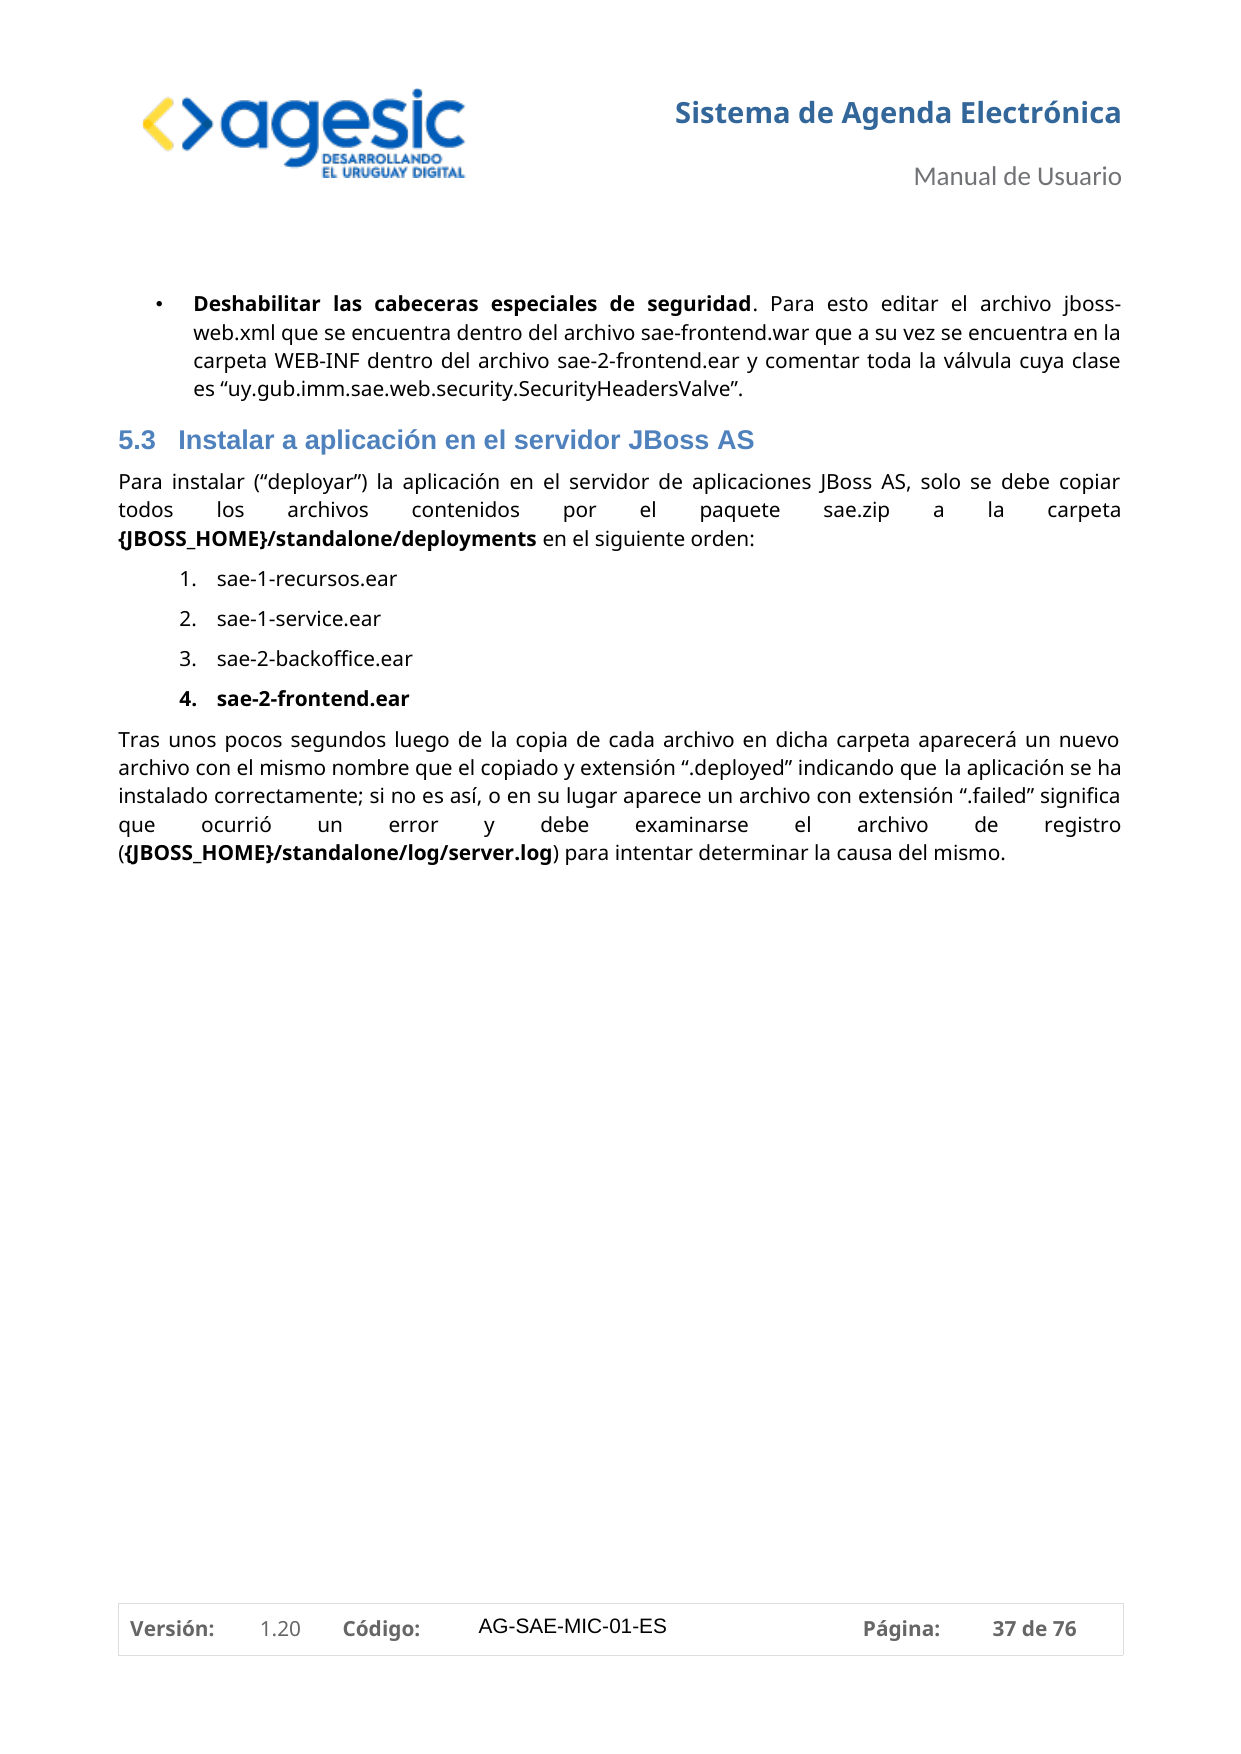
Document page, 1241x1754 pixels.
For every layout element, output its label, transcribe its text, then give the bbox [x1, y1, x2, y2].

text Tras unos pocos segundos luego de la copia de cada archivo en dicha carpeta aparecerá un nuevo archivo con el mismo nombre que el copiado y extensión “.deployed” indicando que la aplicación se ha instalado correctamente; si no es así, o en su lugar aparece un archivo con extensión “.failed” significa que ocurrió un error y debe examinarse el archivo de registro ({JBOSS_HOME}/standalone/log/server.log) para intentar determinar la causa del mismo. [118, 725, 1122, 867]
text Para instalar (“deployar”) la aplicación en el servidor de aplicaciones JBoss AS, solo se debe copiar todos los archivos contenidos por el paquete sae.zip a la carpeta {JBOSS_HOME}/standalone/deployments en el siguiente orden: [118, 467, 1122, 552]
list sae-2-backoffice.ear [179, 644, 1122, 673]
list Deshabilitar las cabeceras especiales de seguridad. Para esto editar el archivo jboss-web.xml que se encuentra dentro del archivo sae-frontend.war que a su vez se encuentra en la carpeta WEB-INF dentro del archivo sae-2-frontend.ear y comentar toda la válvula cuya clase es “uy.gub.imm.sae.web.security.SecurityHeadersValve”. [156, 289, 1122, 403]
picture [142, 88, 466, 178]
subtitle Instalar a aplicación en el servidor JBoss AS [118, 424, 1122, 455]
list sae-2-frontend.ear [179, 684, 1122, 713]
list sae-1-recursos.ear [179, 564, 1122, 592]
list sae-1-service.ear [179, 604, 1122, 633]
